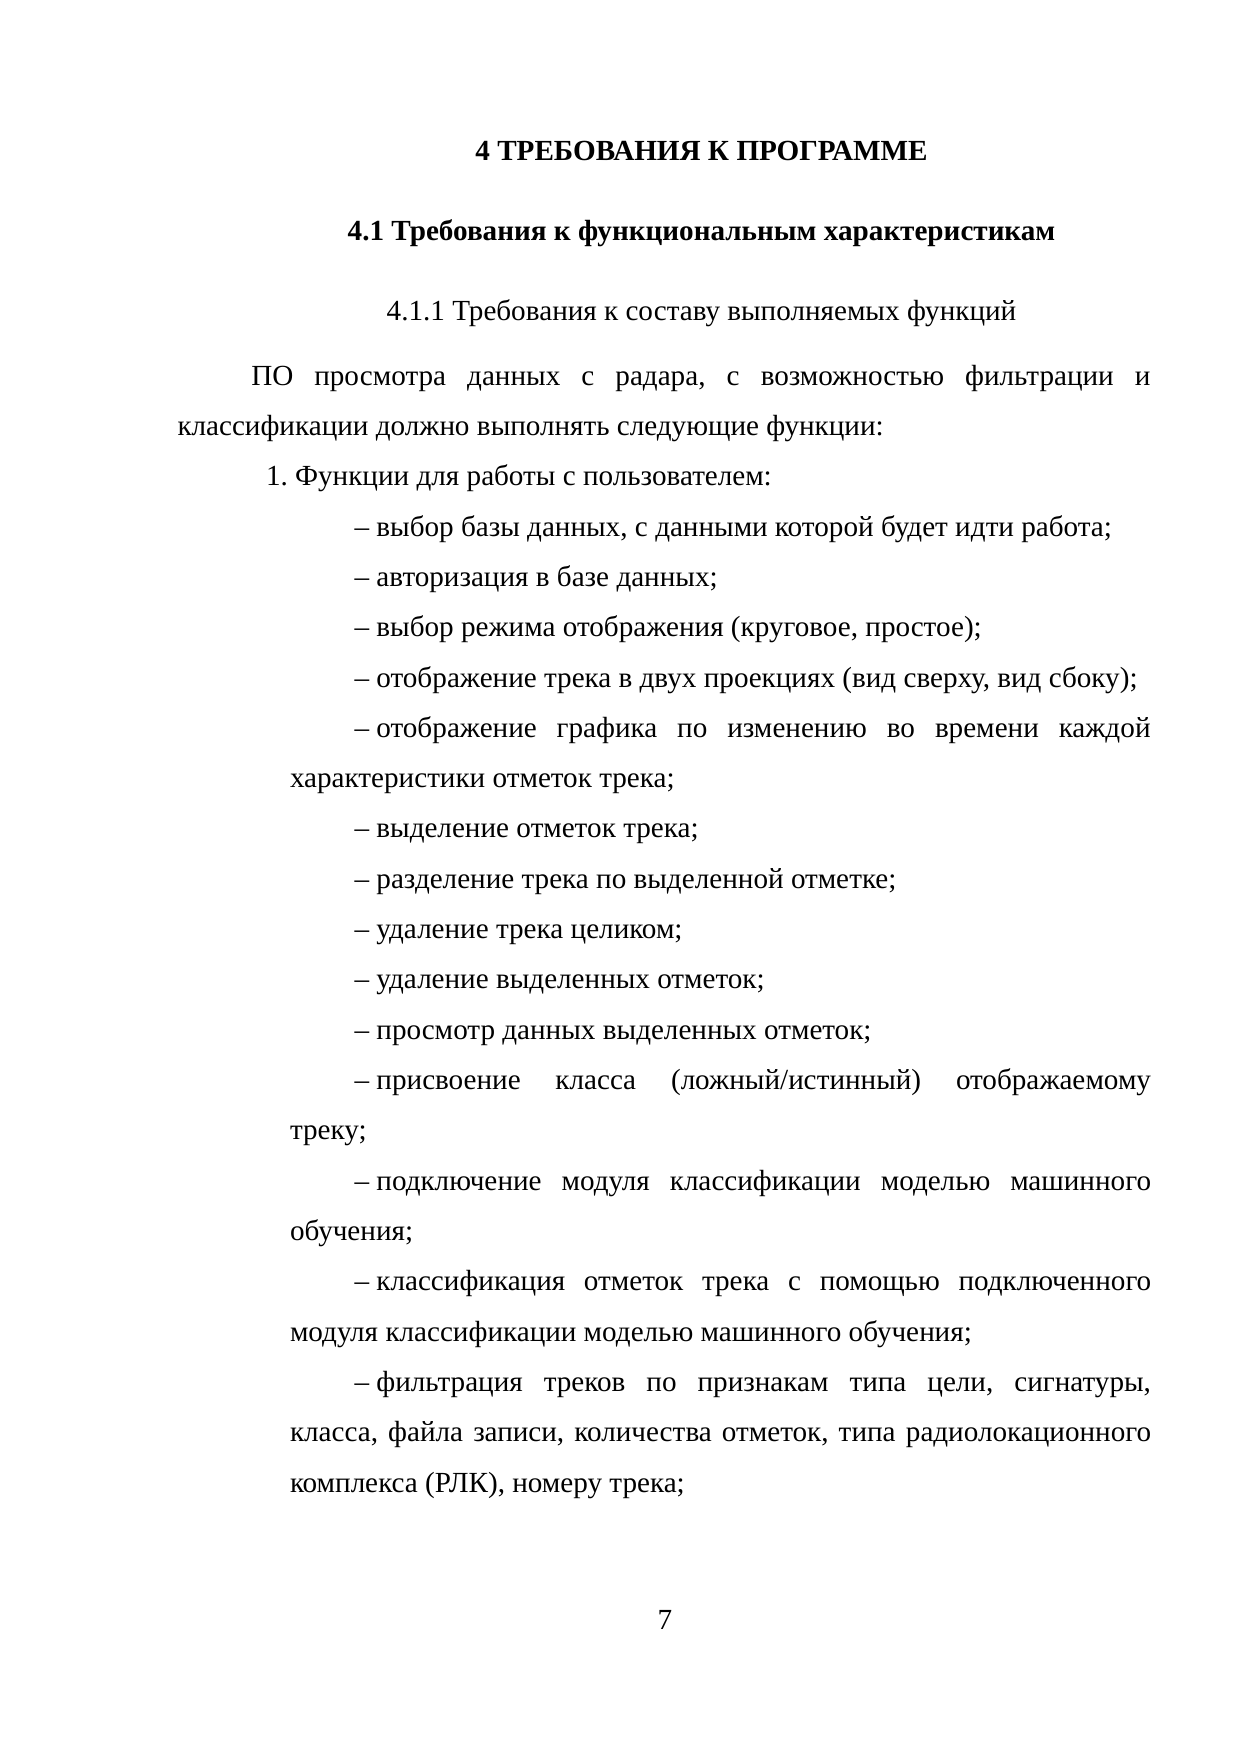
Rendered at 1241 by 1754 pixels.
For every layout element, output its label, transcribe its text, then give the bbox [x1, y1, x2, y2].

list фильтрация треков по признакам типа цели, сигнатуры, класса, файла записи, количества отметок, типа радиолокационного комплекса (РЛК), номеру трека; [290, 1364, 1152, 1498]
list отображение графика по изменению во времени каждой характеристики отметок трека; [290, 710, 1152, 794]
subtitle Требования к составу выполняемых функций [251, 293, 1152, 326]
list выбор базы данных, с данными которой будет идти работа; [290, 509, 1152, 542]
list авторизация в базе данных; [290, 559, 1152, 593]
list присвоение класса (ложный/истинный) отображаемому треку; [290, 1062, 1152, 1146]
list удаление выделенных отметок; [290, 962, 1152, 995]
list разделение трека по выделенной отметке; [290, 861, 1152, 894]
list подключение модуля классификации моделью машинного обучения; [290, 1163, 1152, 1247]
subtitle Требования к функциональным характеристикам [251, 213, 1152, 246]
subtitle Требования к программе [251, 133, 1152, 166]
list классификация отметок трека с помощью подключенного модуля классификации моделью машинного обучения; [290, 1263, 1152, 1347]
text ПО просмотра данных с радара, с возможностью фильтрации и классификации должно выполнять следующие функции: [177, 358, 1152, 442]
list выбор режима отображения (круговое, простое); [290, 609, 1152, 643]
list просмотр данных выделенных отметок; [290, 1012, 1152, 1045]
list удаление трека целиком; [290, 911, 1152, 945]
list выделение отметок трека; [290, 811, 1152, 844]
list отображение трека в двух проекциях (вид сверху, вид сбоку); [290, 660, 1152, 693]
list Функции для работы с пользователем: [252, 458, 1152, 492]
